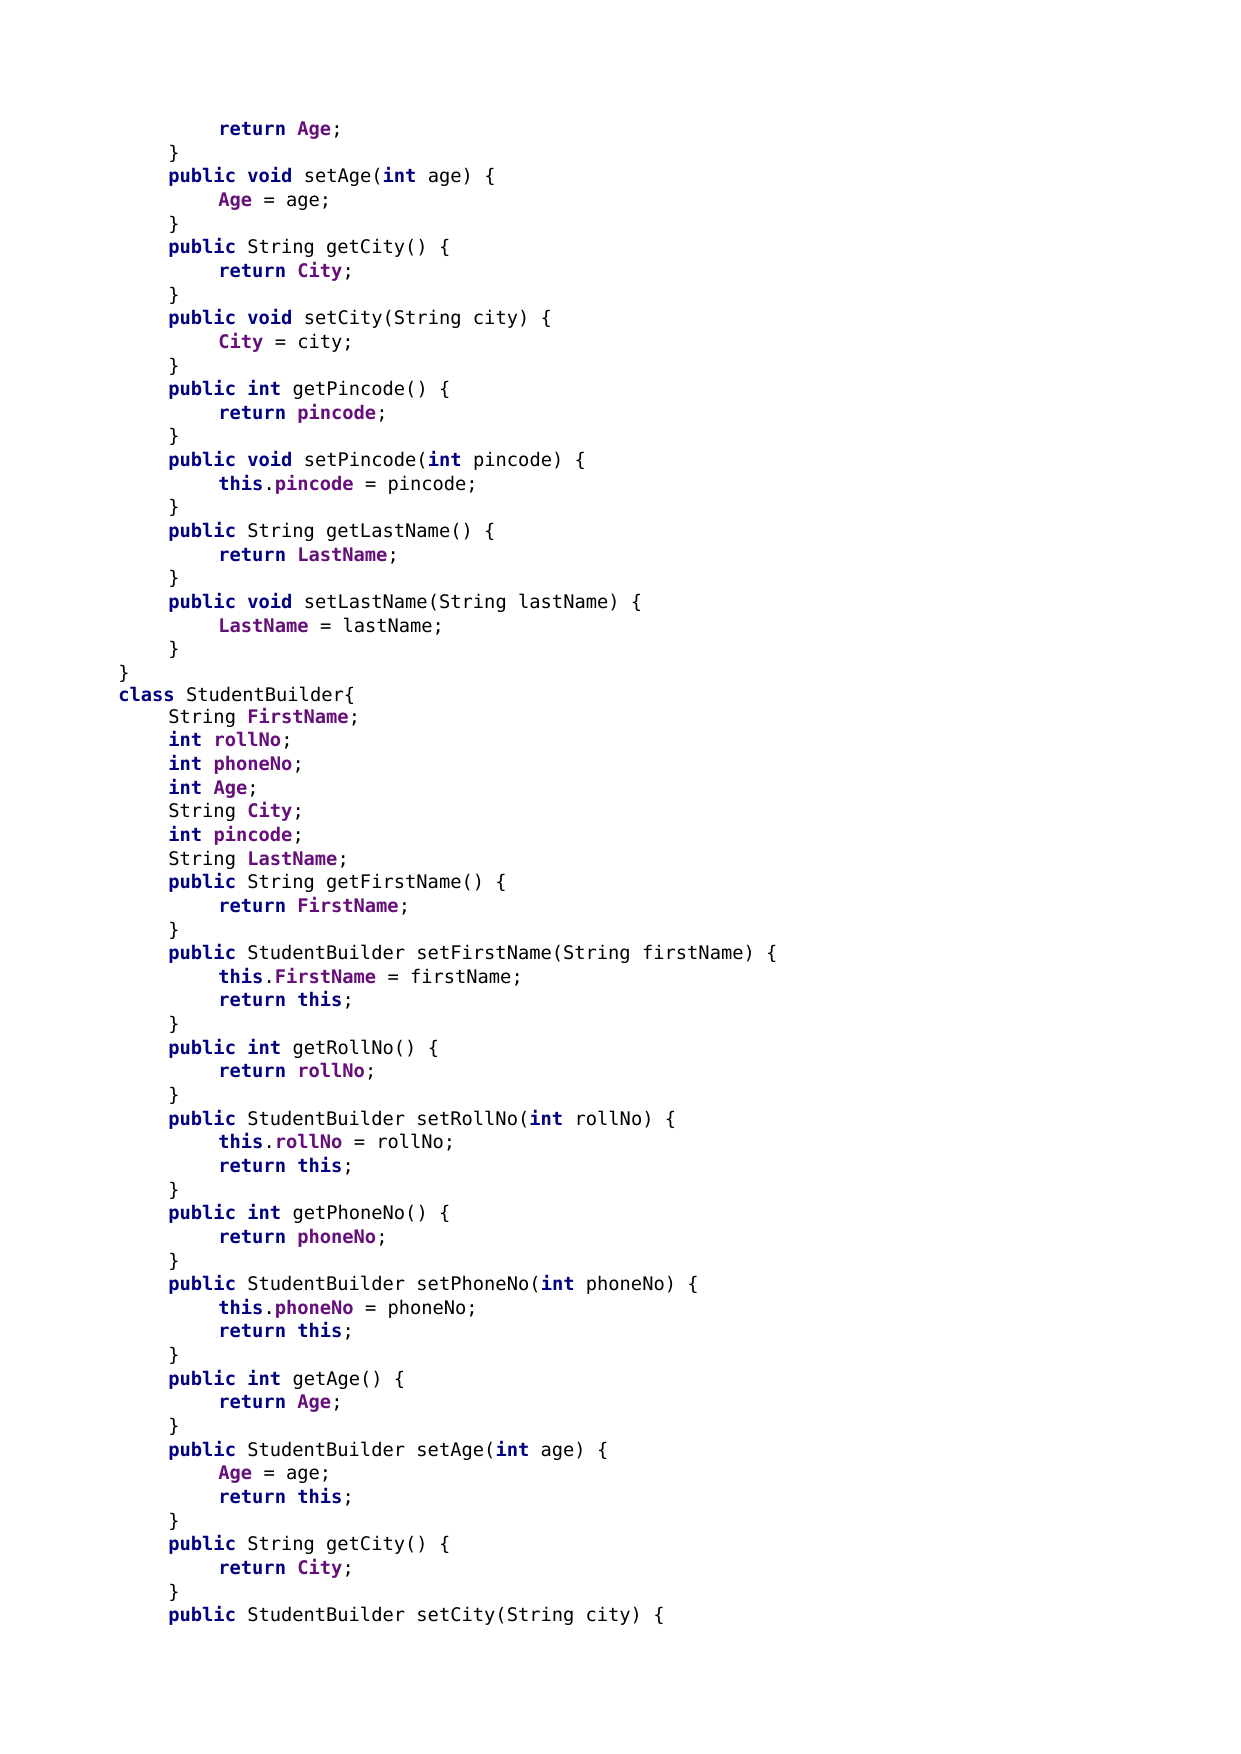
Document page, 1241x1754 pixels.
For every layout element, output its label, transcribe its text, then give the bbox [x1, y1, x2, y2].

text public void setPincode(int pincode) { [118, 449, 1122, 473]
text Age = age; [118, 1462, 1122, 1486]
text } [118, 1415, 1122, 1439]
text } [118, 567, 1122, 591]
text return FirstName; [118, 895, 1122, 918]
text String City; [118, 800, 1122, 824]
text } [118, 1084, 1122, 1108]
text return this; [118, 1486, 1122, 1510]
text } [118, 1344, 1122, 1368]
text public void setCity(String city) { [118, 307, 1122, 331]
text this.rollNo = rollNo; [118, 1131, 1122, 1155]
text } [118, 1013, 1122, 1037]
text return City; [118, 1557, 1122, 1581]
text int pincode; [118, 824, 1122, 848]
text } [118, 1249, 1122, 1273]
text City = city; [118, 331, 1122, 354]
text String LastName; [118, 848, 1122, 871]
text Age = age; [118, 189, 1122, 213]
text public int getRollNo() { [118, 1037, 1122, 1060]
text public StudentBuilder setRollNo(int rollNo) { [118, 1108, 1122, 1131]
text return Age; [118, 1391, 1122, 1415]
text } [118, 918, 1122, 942]
text public String getFirstName() { [118, 871, 1122, 895]
text return LastName; [118, 544, 1122, 567]
text public String getCity() { [118, 1533, 1122, 1557]
text return phoneNo; [118, 1226, 1122, 1249]
text public StudentBuilder setFirstName(String firstName) { [118, 942, 1122, 966]
text String FirstName; [118, 706, 1122, 729]
text return Age; [118, 118, 1122, 142]
text } [118, 1179, 1122, 1202]
text return City; [118, 260, 1122, 284]
text int rollNo; [118, 729, 1122, 753]
text } [118, 142, 1122, 165]
text } [118, 1581, 1122, 1604]
text return this; [118, 1155, 1122, 1179]
text return rollNo; [118, 1060, 1122, 1084]
text } [118, 638, 1122, 662]
text } [118, 496, 1122, 520]
text return pincode; [118, 402, 1122, 426]
text int phoneNo; [118, 753, 1122, 777]
text this.FirstName = firstName; [118, 966, 1122, 989]
text class StudentBuilder{ [118, 684, 1122, 706]
text } [118, 213, 1122, 236]
text LastName = lastName; [118, 615, 1122, 638]
text public StudentBuilder setPhoneNo(int phoneNo) { [118, 1273, 1122, 1297]
text public StudentBuilder setCity(String city) { [118, 1604, 1122, 1628]
text } [118, 354, 1122, 378]
text public StudentBuilder setAge(int age) { [118, 1439, 1122, 1462]
text public void setLastName(String lastName) { [118, 591, 1122, 615]
text int Age; [118, 777, 1122, 800]
text return this; [118, 989, 1122, 1013]
text } [118, 662, 1122, 684]
text public int getPhoneNo() { [118, 1202, 1122, 1226]
text this.pincode = pincode; [118, 473, 1122, 496]
text public int getPincode() { [118, 378, 1122, 402]
text public String getCity() { [118, 236, 1122, 260]
text public void setAge(int age) { [118, 165, 1122, 189]
text this.phoneNo = phoneNo; [118, 1297, 1122, 1321]
text public int getAge() { [118, 1368, 1122, 1391]
text public String getLastName() { [118, 520, 1122, 544]
text return this; [118, 1321, 1122, 1344]
text } [118, 1510, 1122, 1533]
text } [118, 426, 1122, 449]
text } [118, 284, 1122, 307]
